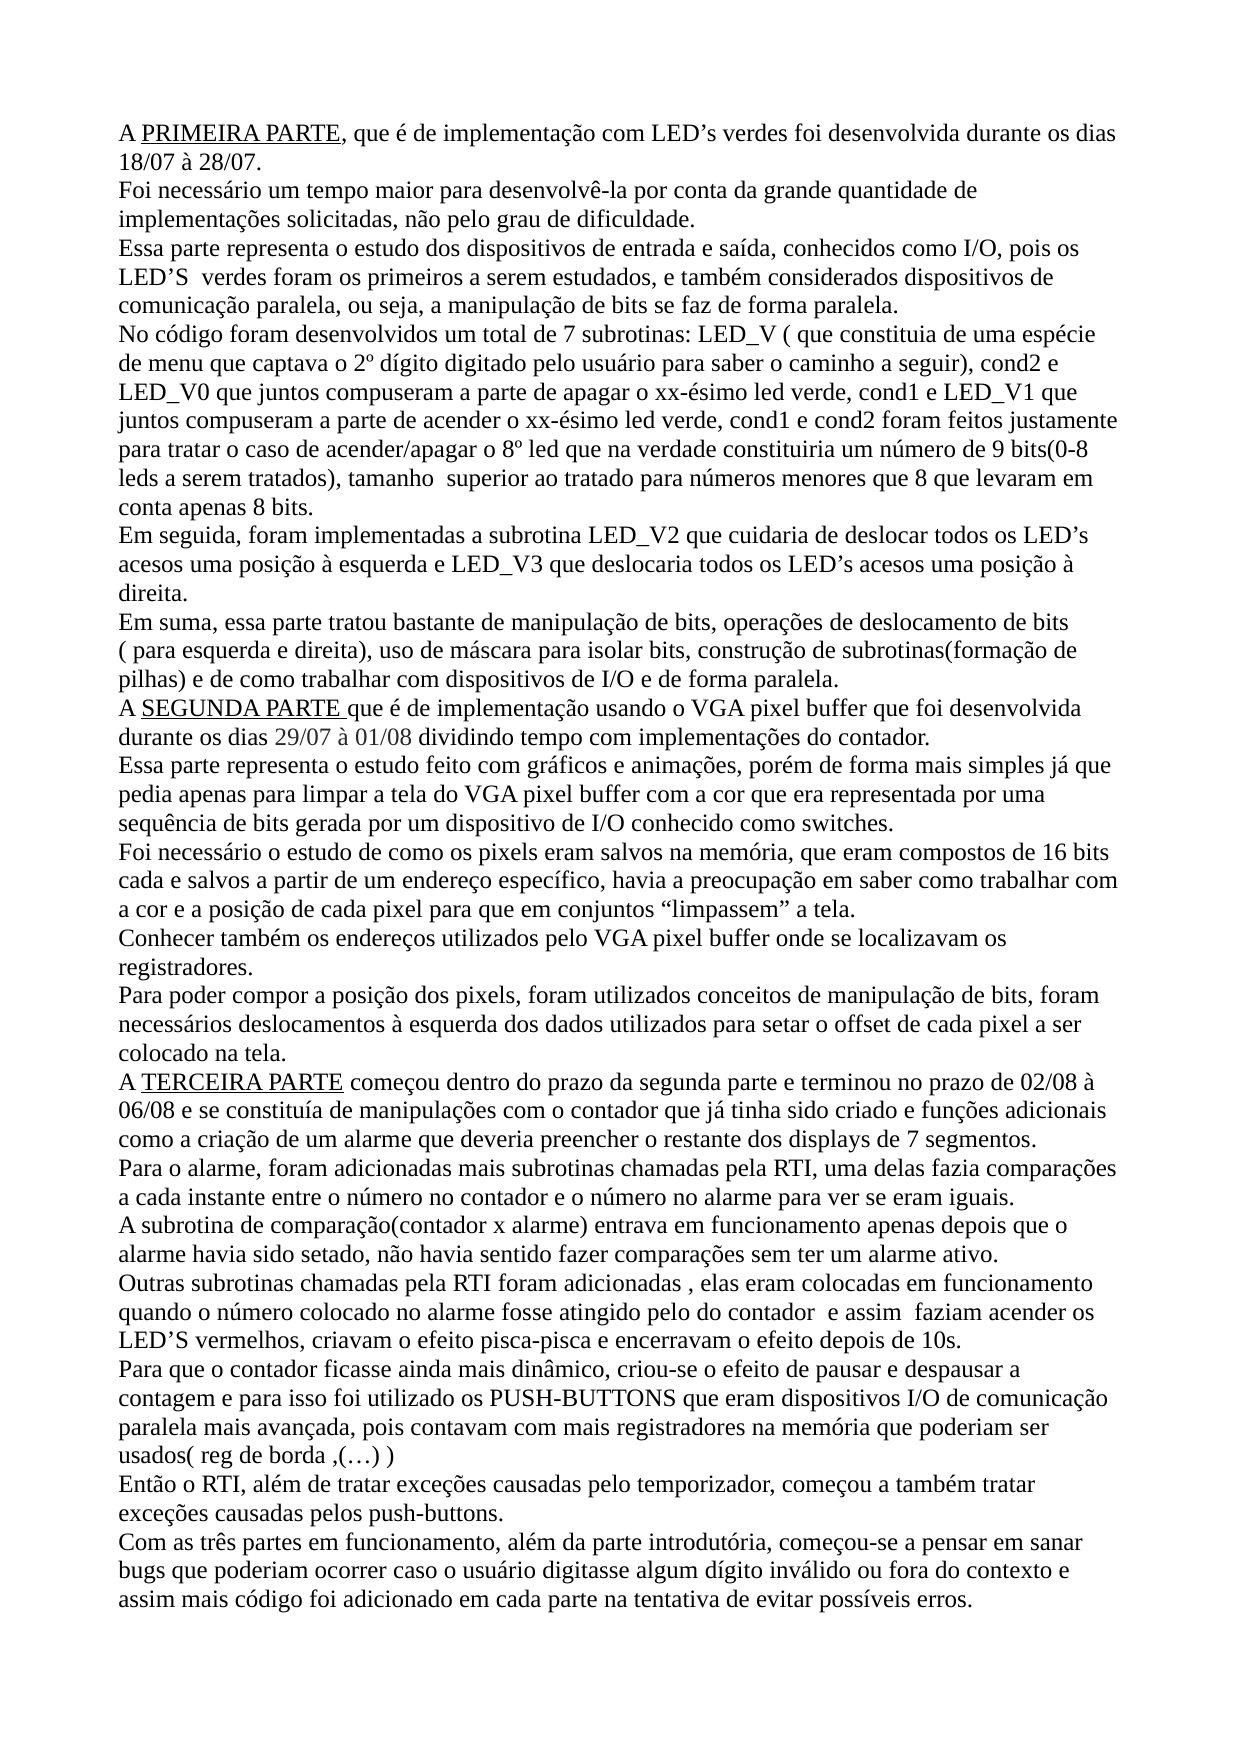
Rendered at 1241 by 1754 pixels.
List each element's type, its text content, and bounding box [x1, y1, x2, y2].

text Para o alarme, foram adicionadas mais subrotinas chamadas pela RTI, uma delas fazia comparações a cada instante entre o número no contador e o número no alarme para ver se eram iguais. [118, 1153, 1122, 1211]
text Com as três partes em funcionamento, além da parte introdutória, começou-se a pensar em sanar bugs que poderiam ocorrer caso o usuário digitasse algum dígito inválido ou fora do contexto e assim mais código foi adicionado em cada parte na tentativa de evitar possíveis erros. [118, 1527, 1122, 1613]
text Essa parte representa o estudo dos dispositivos de entrada e saída, conhecidos como I/O, pois os LED’S verdes foram os primeiros a serem estudados, e também considerados dispositivos de comunicação paralela, ou seja, a manipulação de bits se faz de forma paralela. [118, 233, 1122, 319]
text No código foram desenvolvidos um total de 7 subrotinas: LED_V ( que constituia de uma espécie de menu que captava o 2º dígito digitado pelo usuário para saber o caminho a seguir), cond2 e LED_V0 que juntos compuseram a parte de apagar o xx-ésimo led verde, cond1 e LED_V1 que juntos compuseram a parte de acender o xx-ésimo led verde, cond1 e cond2 foram feitos justamente para tratar o caso de acender/apagar o 8º led que na verdade constituiria um número de 9 bits(0-8 leds a serem tratados), tamanho superior ao tratado para números menores que 8 que levaram em conta apenas 8 bits. [118, 319, 1122, 521]
text Foi necessário um tempo maior para desenvolvê-la por conta da grande quantidade de implementações solicitadas, não pelo grau de dificuldade. [118, 176, 1122, 233]
text A SEGUNDA PARTE que é de implementação usando o VGA pixel buffer que foi desenvolvida durante os dias 29/07 à 01/08 dividindo tempo com implementações do contador. [118, 693, 1122, 751]
text A TERCEIRA PARTE começou dentro do prazo da segunda parte e terminou no prazo de 02/08 à 06/08 e se constituía de manipulações com o contador que já tinha sido criado e funções adicionais como a criação de um alarme que deveria preencher o restante dos displays de 7 segmentos. [118, 1067, 1122, 1153]
text Foi necessário o estudo de como os pixels eram salvos na memória, que eram compostos de 16 bits cada e salvos a partir de um endereço específico, havia a preocupação em saber como trabalhar com a cor e a posição de cada pixel para que em conjuntos “limpassem” a tela. [118, 837, 1122, 923]
text Outras subrotinas chamadas pela RTI foram adicionadas , elas eram colocadas em funcionamento quando o número colocado no alarme fosse atingido pelo do contador e assim faziam acender os LED’S vermelhos, criavam o efeito pisca-pisca e encerravam o efeito depois de 10s. [118, 1268, 1122, 1354]
text Para que o contador ficasse ainda mais dinâmico, criou-se o efeito de pausar e despausar a contagem e para isso foi utilizado os PUSH-BUTTONS que eram dispositivos I/O de comunicação paralela mais avançada, pois contavam com mais registradores na memória que poderiam ser usados( reg de borda ,(…) ) [118, 1354, 1122, 1469]
text Em seguida, foram implementadas a subrotina LED_V2 que cuidaria de deslocar todos os LED’s acesos uma posição à esquerda e LED_V3 que deslocaria todos os LED’s acesos uma posição à direita. [118, 521, 1122, 607]
text Então o RTI, além de tratar exceções causadas pelo temporizador, começou a também tratar exceções causadas pelos push-buttons. [118, 1469, 1122, 1527]
text Conhecer também os endereços utilizados pelo VGA pixel buffer onde se localizavam os registradores. [118, 923, 1122, 981]
text A PRIMEIRA PARTE, que é de implementação com LED’s verdes foi desenvolvida durante os dias 18/07 à 28/07. [118, 118, 1122, 176]
text A subrotina de comparação(contador x alarme) entrava em funcionamento apenas depois que o alarme havia sido setado, não havia sentido fazer comparações sem ter um alarme ativo. [118, 1211, 1122, 1268]
text Em suma, essa parte tratou bastante de manipulação de bits, operações de deslocamento de bits ( para esquerda e direita), uso de máscara para isolar bits, construção de subrotinas(formação de pilhas) e de como trabalhar com dispositivos de I/O e de forma paralela. [118, 607, 1122, 693]
text Essa parte representa o estudo feito com gráficos e animações, porém de forma mais simples já que pedia apenas para limpar a tela do VGA pixel buffer com a cor que era representada por uma sequência de bits gerada por um dispositivo de I/O conhecido como switches. [118, 751, 1122, 837]
text Para poder compor a posição dos pixels, foram utilizados conceitos de manipulação de bits, foram necessários deslocamentos à esquerda dos dados utilizados para setar o offset de cada pixel a ser colocado na tela. [118, 981, 1122, 1067]
